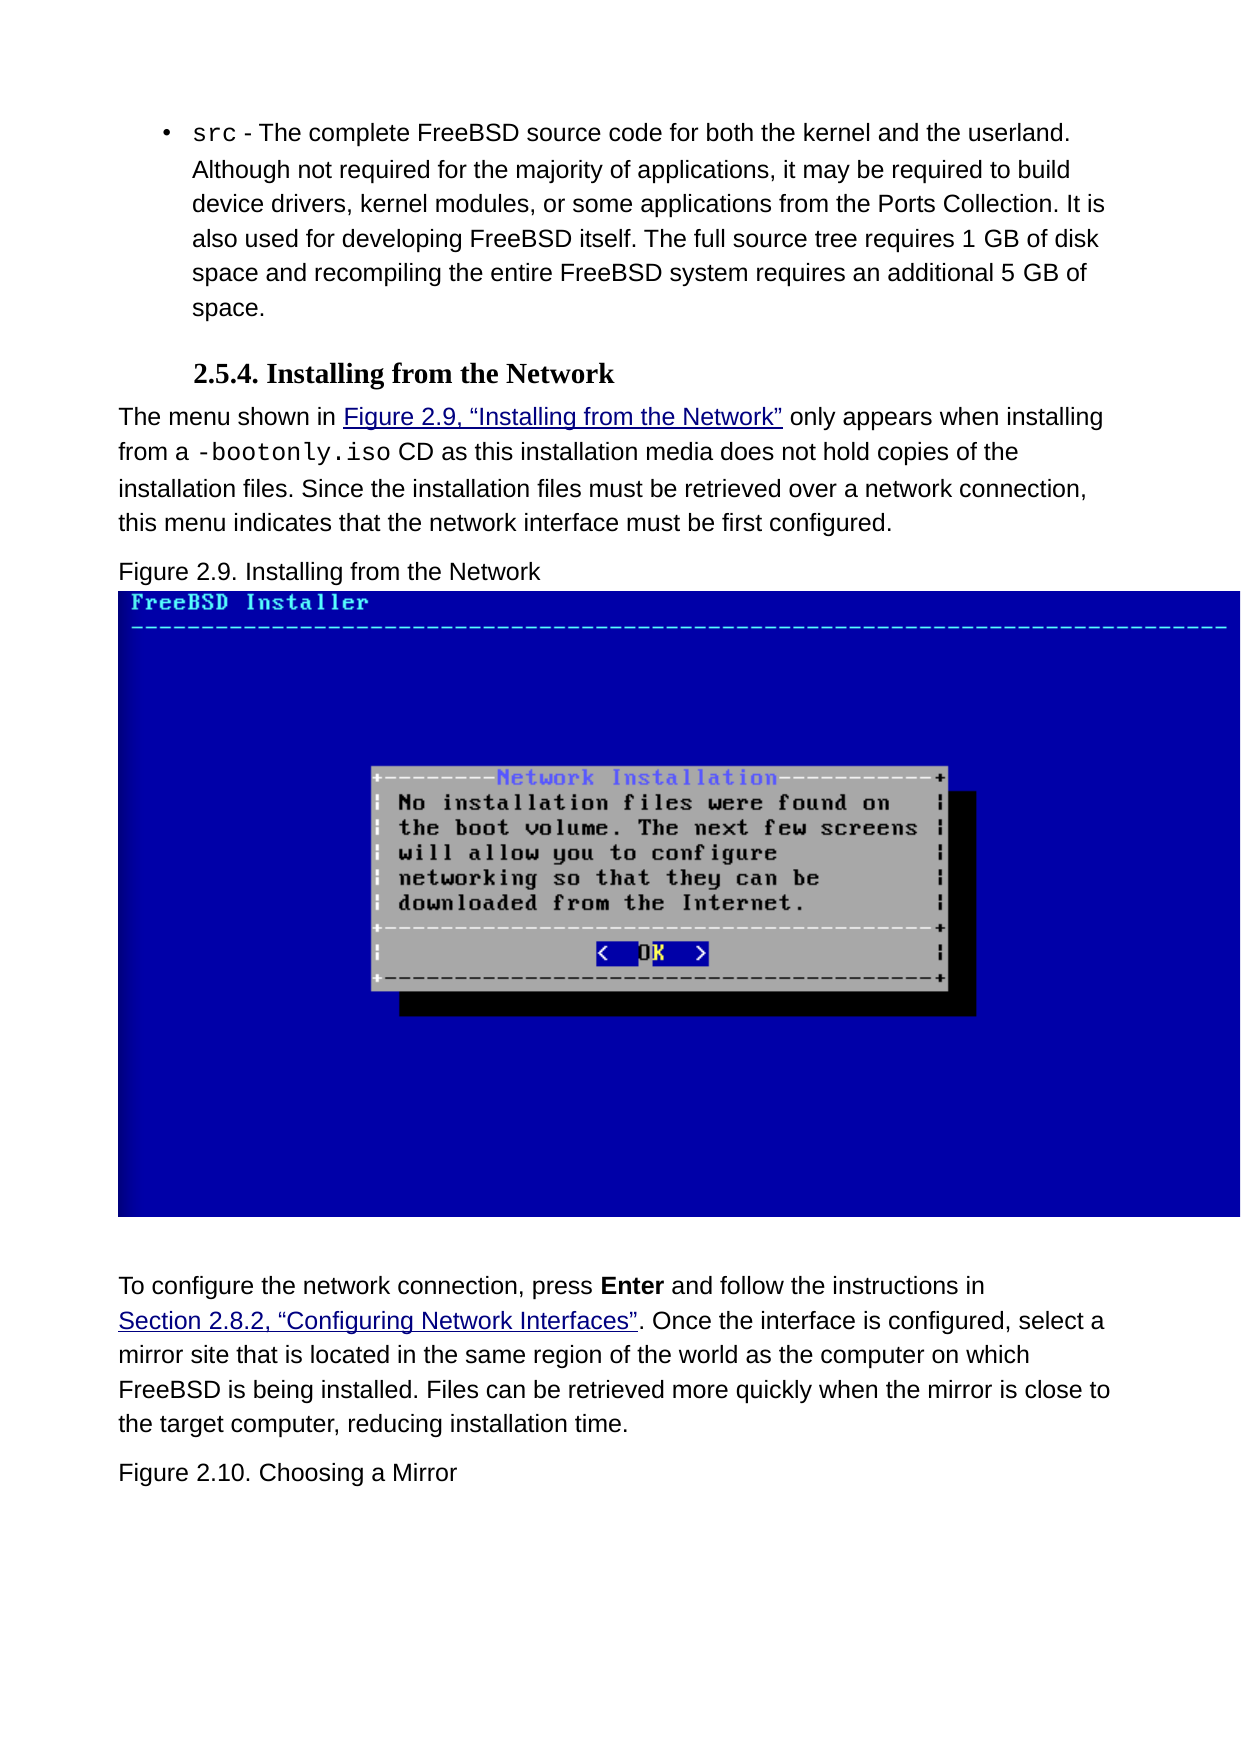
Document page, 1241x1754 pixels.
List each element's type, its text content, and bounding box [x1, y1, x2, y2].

list src - The complete FreeBSD source code for both the kernel and the userland. Although not required for the majority of applications, it may be required to build device drivers, kernel modules, or some applications from the Ports Collection. It is also used for developing FreeBSD itself. The full source tree requires 1 GB of disk space and recompiling the entire FreeBSD system requires an additional 5 GB of space. [162, 118, 1122, 321]
text To configure the network connection, press Enter and follow the instructions in Section 2.8.2, “Configuring Network Interfaces”. Once the interface is configured, select a mirror site that is located in the same region of the world as the computer on which FreeBSD is being installed. Files can be retrieved more quickly when the mirror is close to the target computer, reducing installation time. [118, 1271, 1122, 1438]
picture [118, 591, 1241, 1217]
subtitle 2.5.4. Installing from the Network [118, 356, 1122, 390]
text Figure 2.9. Installing from the Network [118, 557, 1122, 586]
text Figure 2.10. Choosing a Mirror [118, 1458, 1122, 1487]
text The menu shown in Figure 2.9, “Installing from the Network” only appears when installing from a -bootonly.iso CD as this installation media does not hold copies of the installation files. Since the installation files must be retrieved over a network connection, this menu indicates that the network interface must be first configured. [118, 402, 1122, 537]
